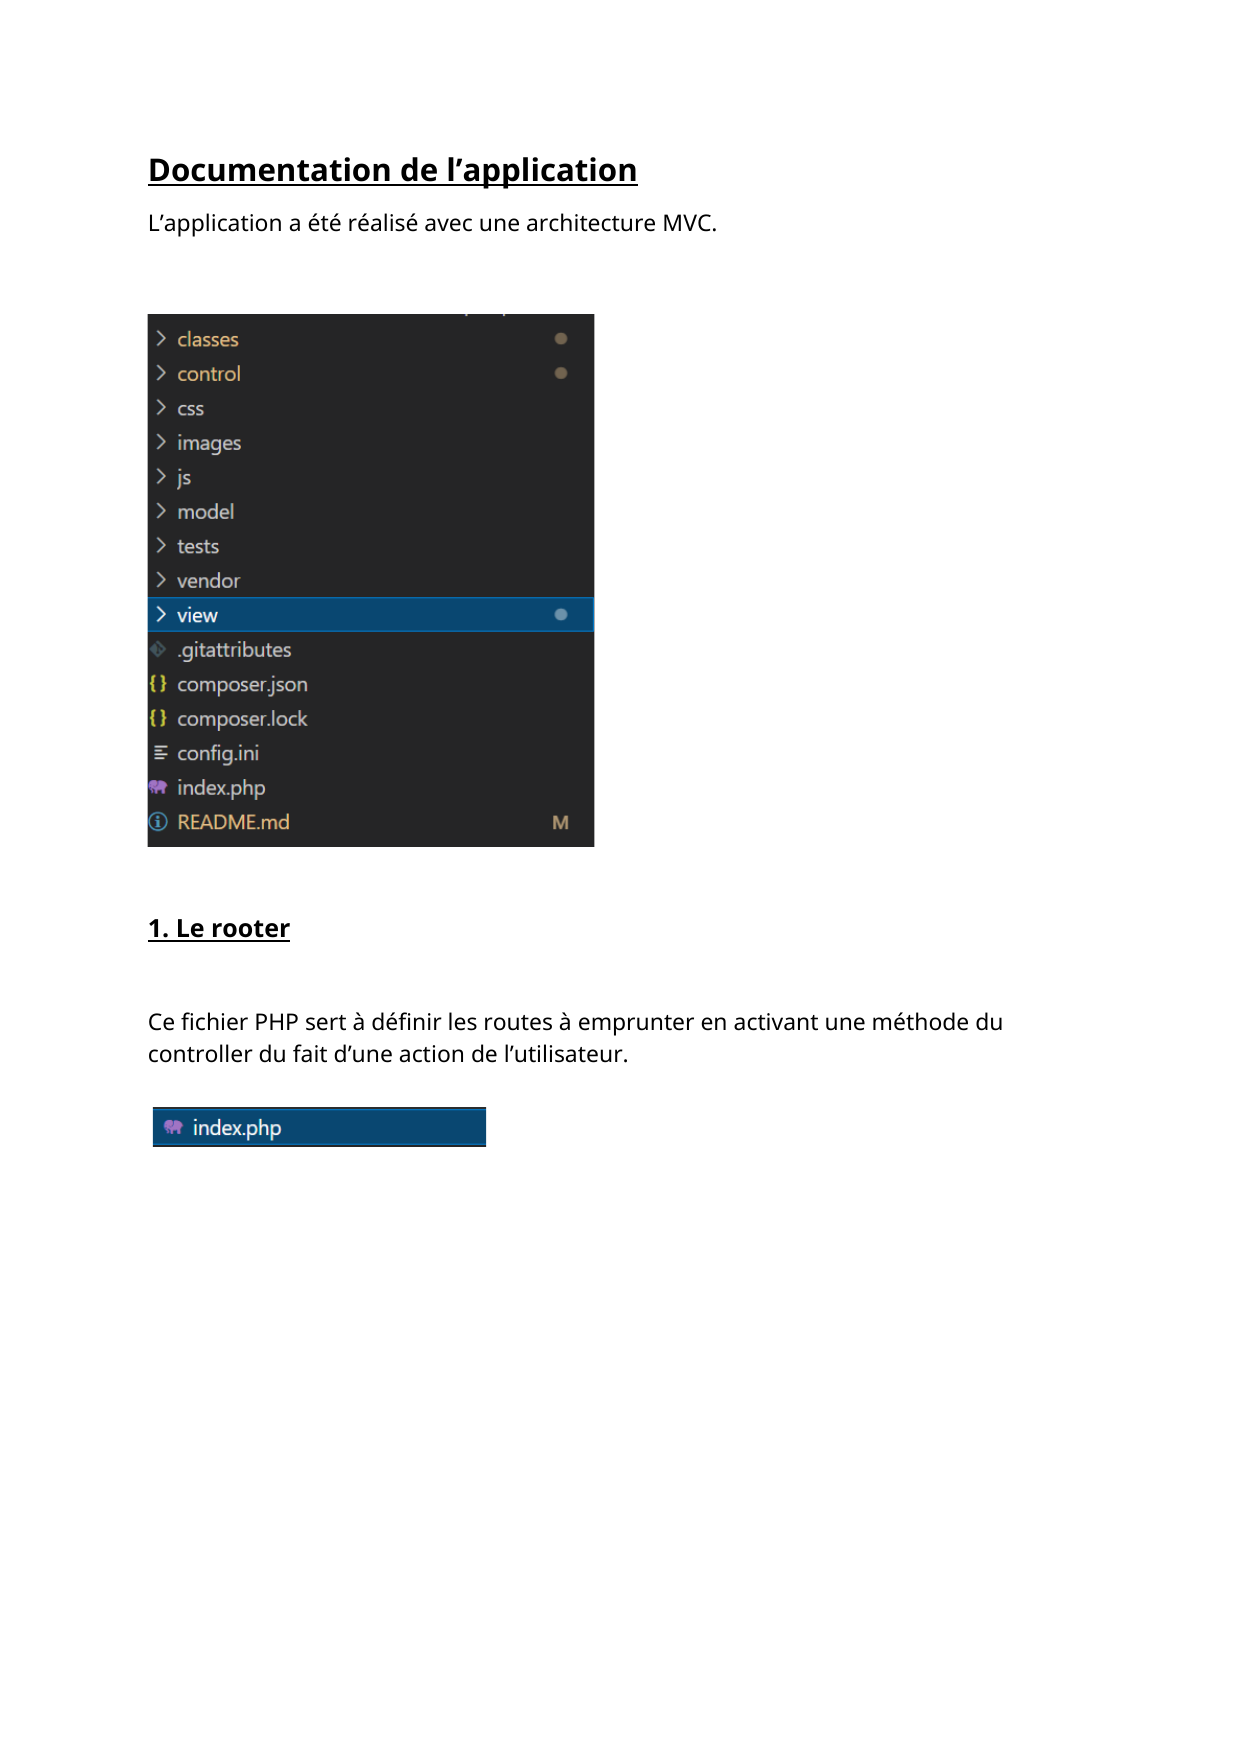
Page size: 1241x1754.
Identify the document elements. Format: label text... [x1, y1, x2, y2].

text Documentation de l’application [148, 148, 1093, 190]
text Ce fichier PHP sert à définir les routes à emprunter en activant une méthode du controller du fait d’une action de l’utilisateur. [148, 1006, 1093, 1069]
text L’application a été réalisé avec une architecture MVC. [148, 207, 1093, 238]
text 1. Le rooter [148, 911, 1093, 945]
